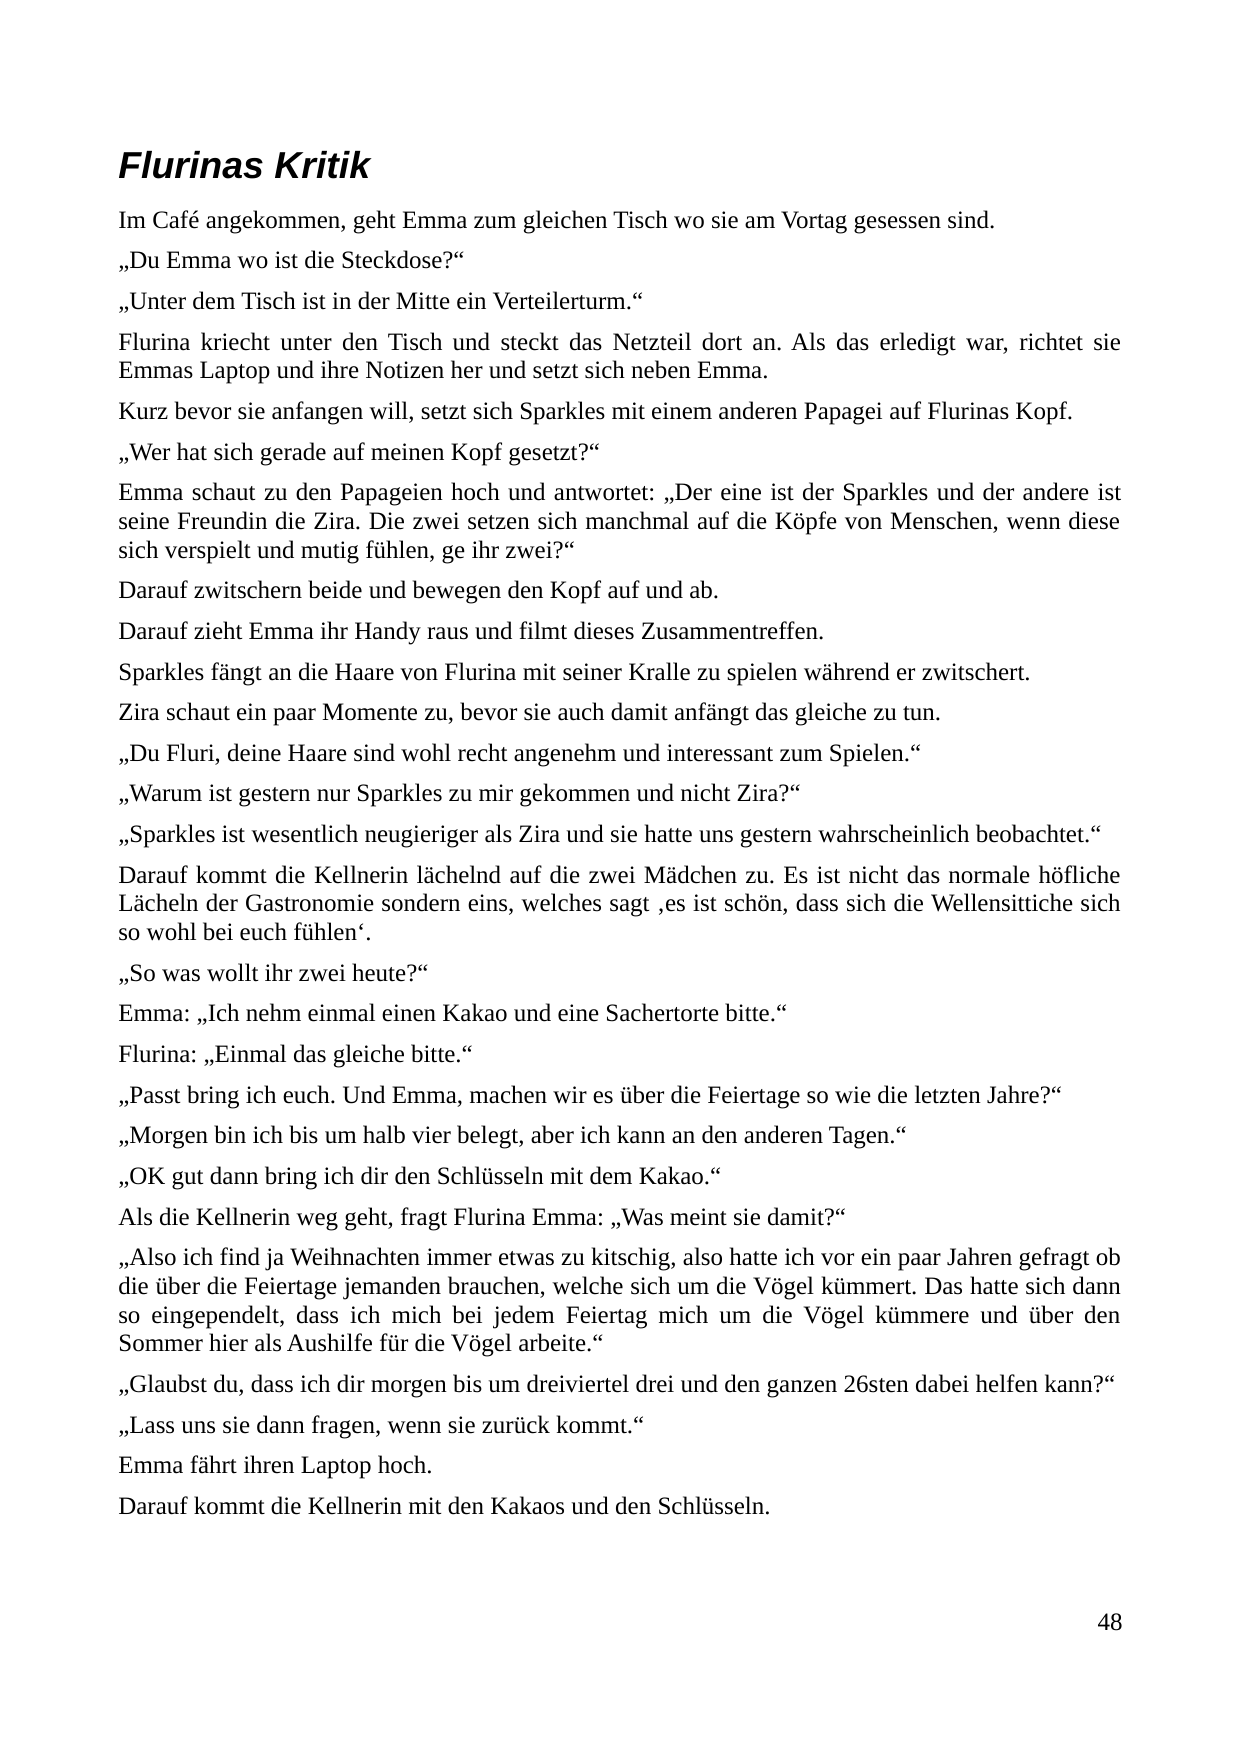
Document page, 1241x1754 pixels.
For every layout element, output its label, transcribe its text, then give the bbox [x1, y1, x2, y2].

text Flurina kriecht unter den Tisch und steckt das Netzteil dort an. Als das erledigt war, richtet sie Emmas Laptop und ihre Notizen her und setzt sich neben Emma. [118, 327, 1122, 384]
text „Warum ist gestern nur Sparkles zu mir gekommen und nicht Zira?“ [118, 778, 1122, 807]
text „Wer hat sich gerade auf meinen Kopf gesetzt?“ [118, 437, 1122, 465]
text „Sparkles ist wesentlich neugieriger als Zira und sie hatte uns gestern wahrscheinlich beobachtet.“ [118, 819, 1122, 848]
text „So was wollt ihr zwei heute?“ [118, 958, 1122, 987]
text Darauf kommt die Kellnerin lächelnd auf die zwei Mädchen zu. Es ist nicht das normale höfliche Lächeln der Gastronomie sondern eins, welches sagt ‚es ist schön, dass sich die Wellensittiche sich so wohl bei euch fühlen‘. [118, 860, 1122, 946]
text „Also ich find ja Weihnachten immer etwas zu kitschig, also hatte ich vor ein paar Jahren gefragt ob die über die Feiertage jemanden brauchen, welche sich um die Vögel kümmert. Das hatte sich dann so eingependelt, dass ich mich bei jedem Feiertag mich um die Vögel kümmere und über den Sommer hier als Aushilfe für die Vögel arbeite.“ [118, 1242, 1122, 1357]
text „Morgen bin ich bis um halb vier belegt, aber ich kann an den anderen Tagen.“ [118, 1120, 1122, 1149]
text „Du Fluri, deine Haare sind wohl recht angenehm und interessant zum Spielen.“ [118, 738, 1122, 767]
text „Passt bring ich euch. Und Emma, machen wir es über die Feiertage so wie die letzten Jahre?“ [118, 1080, 1122, 1108]
text Emma fährt ihren Laptop hoch. [118, 1450, 1122, 1479]
text Sparkles fängt an die Haare von Flurina mit seiner Kralle zu spielen während er zwitschert. [118, 657, 1122, 685]
text Darauf kommt die Kellnerin mit den Kakaos und den Schlüsseln. [118, 1491, 1122, 1520]
text Emma: „Ich nehm einmal einen Kakao und eine Sachertorte bitte.“ [118, 998, 1122, 1027]
subtitle Flurinas Kritik [118, 143, 1122, 186]
text Darauf zieht Emma ihr Handy raus und filmt dieses Zusammentreffen. [118, 616, 1122, 645]
text „Lass uns sie dann fragen, wenn sie zurück kommt.“ [118, 1410, 1122, 1438]
text Darauf zwitschern beide und bewegen den Kopf auf und ab. [118, 575, 1122, 604]
text „Unter dem Tisch ist in der Mitte ein Verteilerturm.“ [118, 286, 1122, 315]
text Flurina: „Einmal das gleiche bitte.“ [118, 1039, 1122, 1068]
text „Glaubst du, dass ich dir morgen bis um dreiviertel drei und den ganzen 26sten dabei helfen kann?“ [118, 1369, 1122, 1398]
text Emma schaut zu den Papageien hoch und antwortet: „Der eine ist der Sparkles und der andere ist seine Freundin die Zira. Die zwei setzen sich manchmal auf die Köpfe von Menschen, wenn diese sich verspielt und mutig fühlen, ge ihr zwei?“ [118, 477, 1122, 563]
text „Du Emma wo ist die Steckdose?“ [118, 245, 1122, 274]
text Als die Kellnerin weg geht, fragt Flurina Emma: „Was meint sie damit?“ [118, 1202, 1122, 1230]
text Zira schaut ein paar Momente zu, bevor sie auch damit anfängt das gleiche zu tun. [118, 697, 1122, 726]
text Im Café angekommen, geht Emma zum gleichen Tisch wo sie am Vortag gesessen sind. [118, 205, 1122, 233]
text Kurz bevor sie anfangen will, setzt sich Sparkles mit einem anderen Papagei auf Flurinas Kopf. [118, 396, 1122, 425]
text „OK gut dann bring ich dir den Schlüsseln mit dem Kakao.“ [118, 1161, 1122, 1190]
